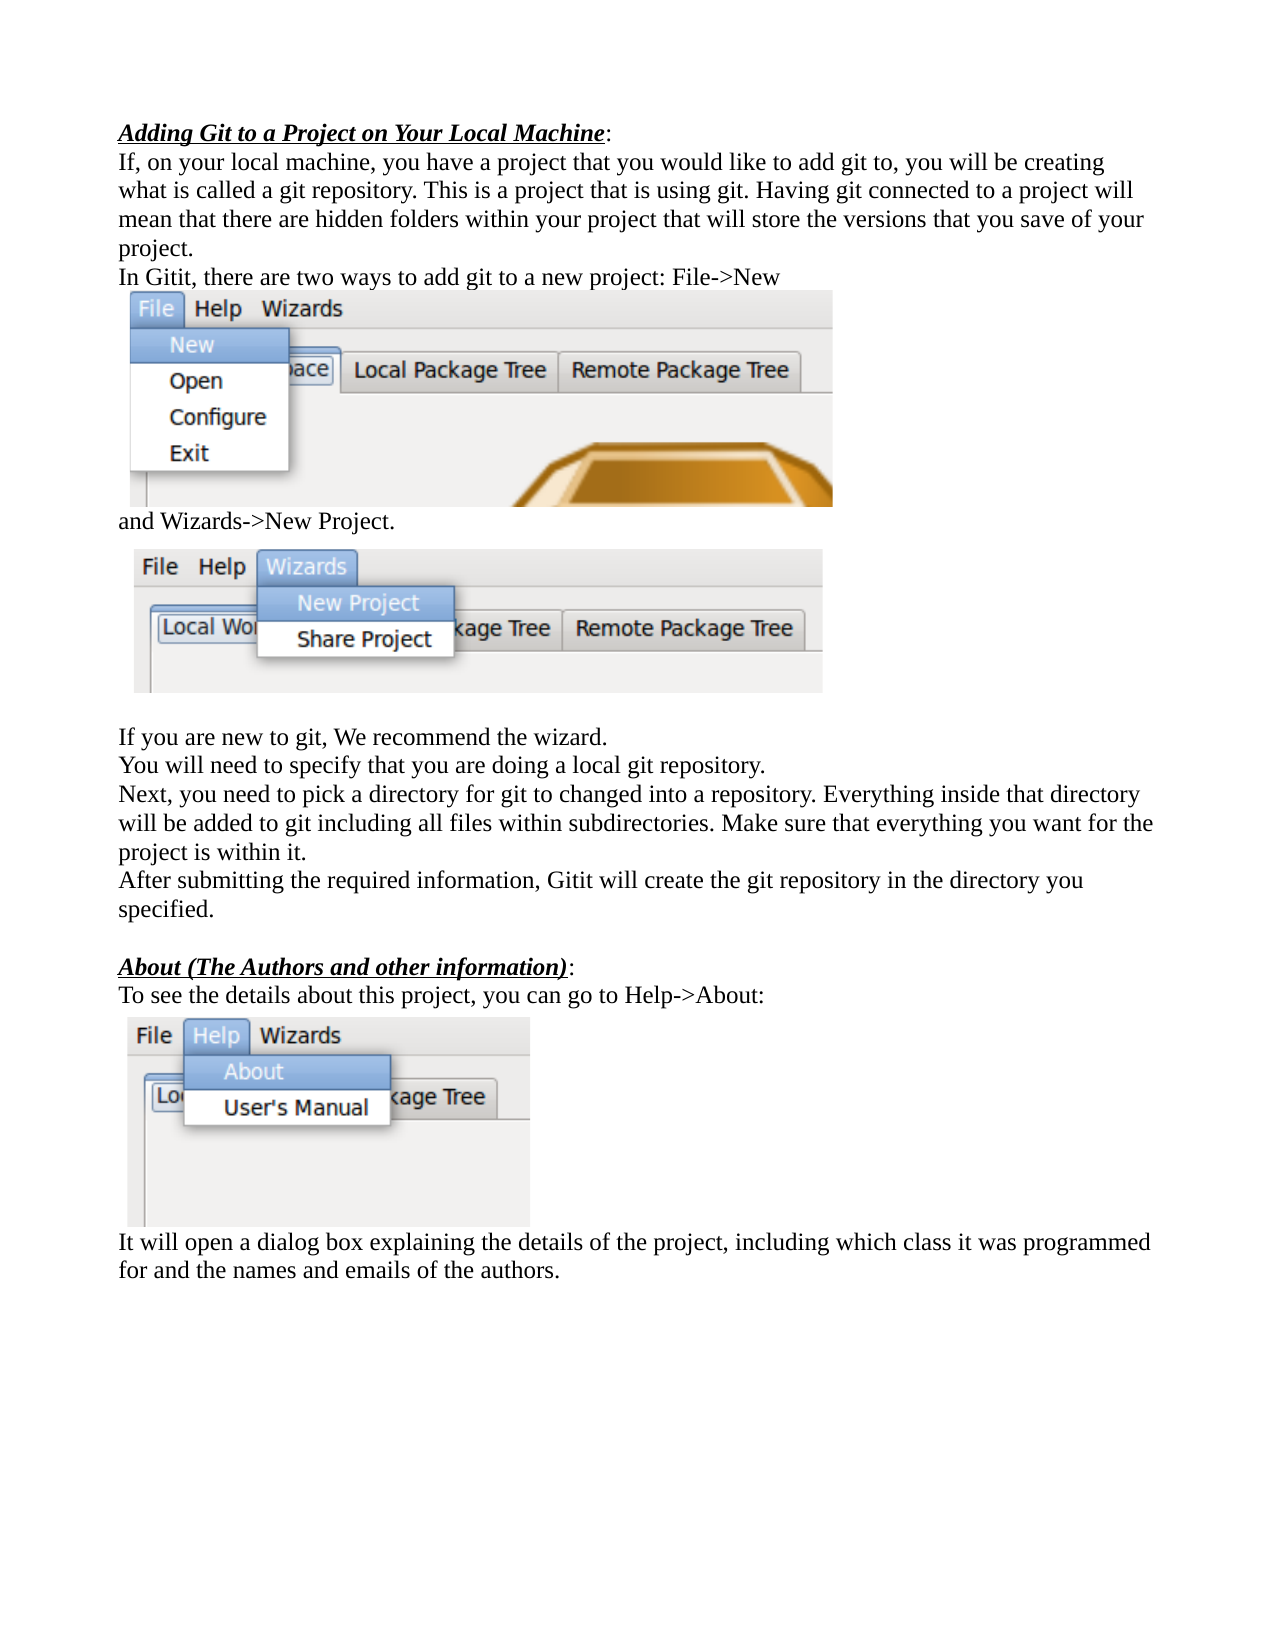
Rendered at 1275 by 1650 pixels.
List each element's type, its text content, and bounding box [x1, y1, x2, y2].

text You will need to specify that you are doing a local git repository. [118, 750, 1157, 779]
picture [133, 549, 823, 693]
text If, on your local machine, you have a project that you would like to add git to, you will be creating what is called a git repository. This is a project that is using git. Having git connected to a project will mean that there are hidden folders within your project that will store the versions that you save of your project. [118, 147, 1157, 262]
text In Gitit, there are two ways to add git to a new project: File->New [118, 262, 1157, 291]
text and Wizards->New Project. [118, 291, 1157, 535]
text Adding Git to a Project on Your Local Machine: [118, 118, 1157, 147]
text Next, you need to pick a directory for git to changed into a repository. Everything inside that directory will be added to git including all files within subdirectories. Make sure that everything you want for the project is within it. [118, 779, 1157, 865]
text After submitting the required information, Gitit will create the git repository in the directory you specified. [118, 865, 1157, 923]
text It will open a dialog box explaining the details of the project, including which class it was programmed for and the names and emails of the authors. [118, 1009, 1157, 1284]
text To see the details about this project, you can go to Help->About: [118, 980, 1157, 1009]
text If you are new to git, We recommend the wizard. [118, 722, 1157, 750]
picture [129, 290, 833, 507]
text About (The Authors and other information): [118, 952, 1157, 980]
picture [127, 1017, 531, 1227]
